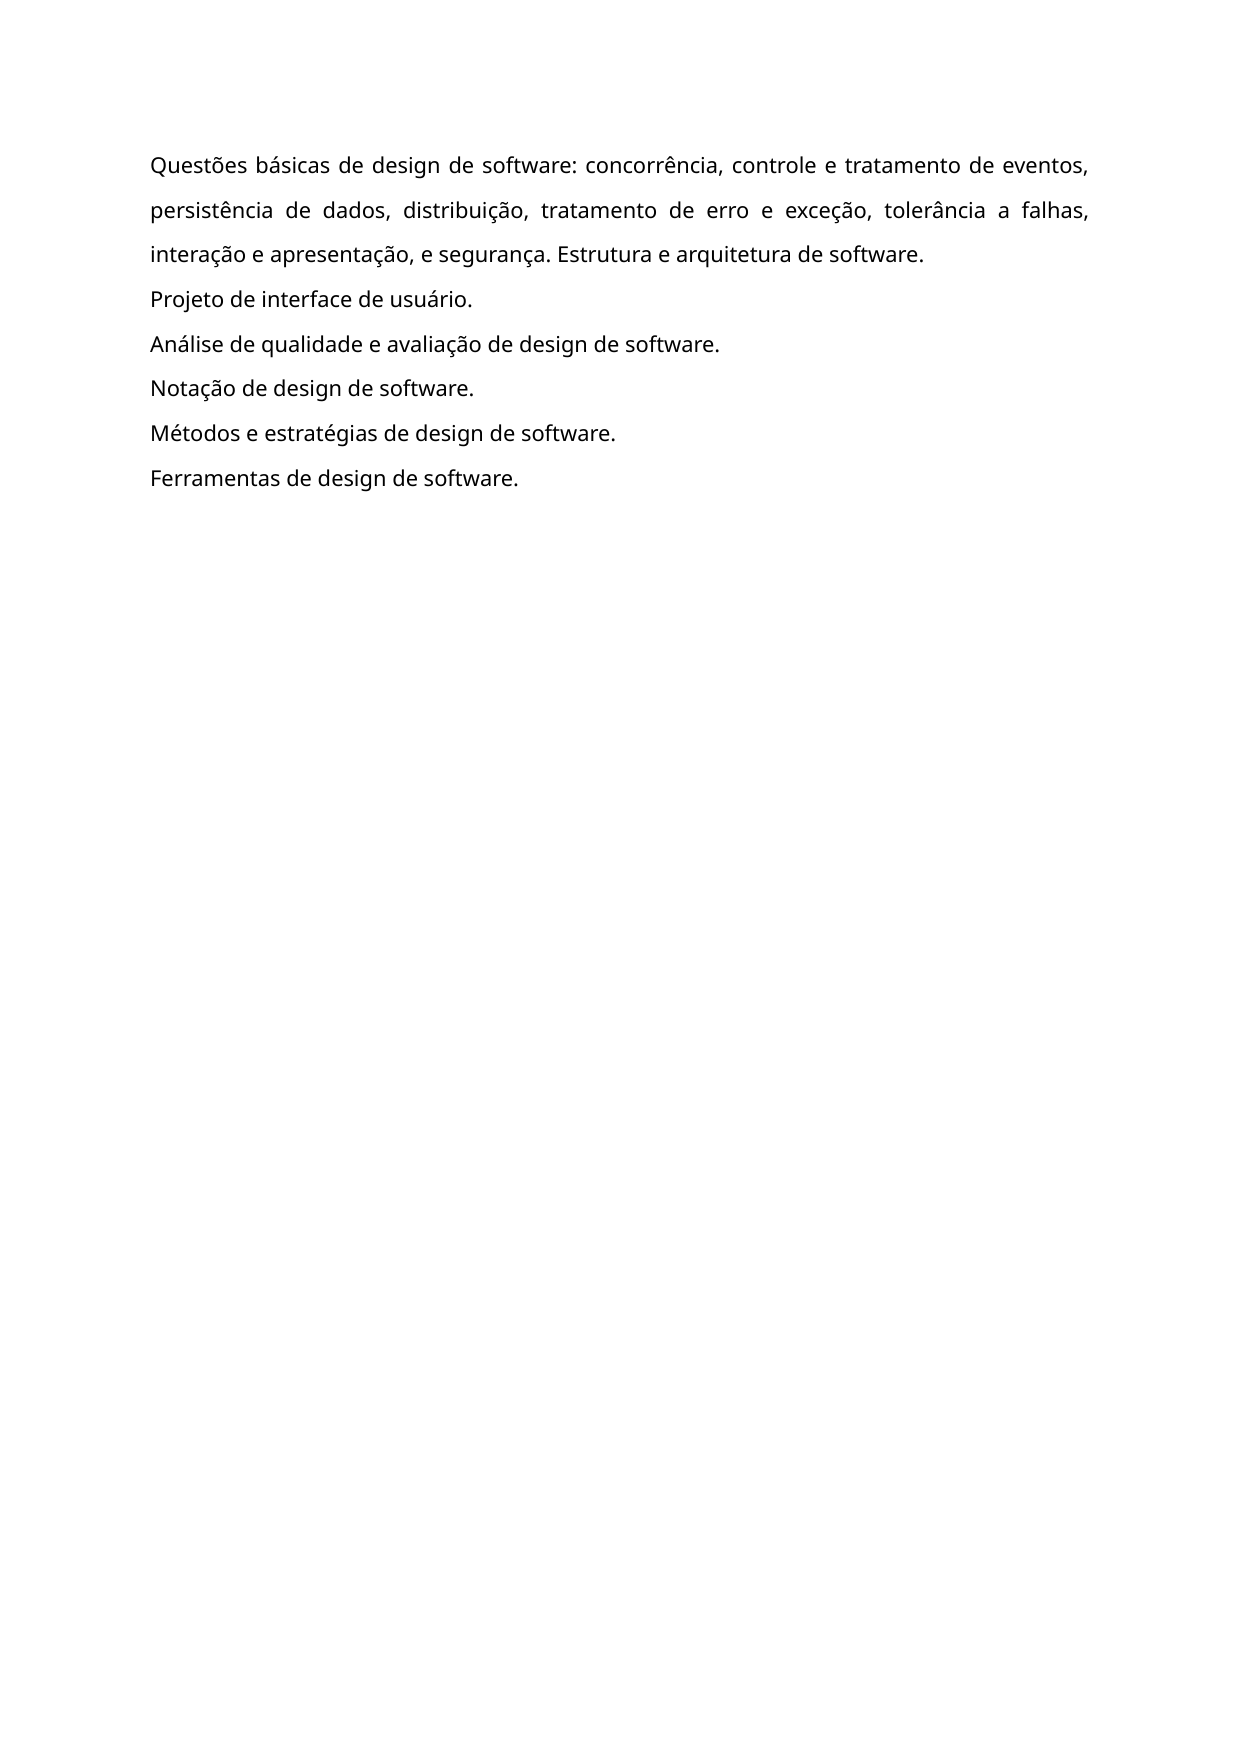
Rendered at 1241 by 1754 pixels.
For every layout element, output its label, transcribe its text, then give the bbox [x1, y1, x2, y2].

text Métodos e estratégias de design de software. [150, 418, 1090, 448]
text Notação de design de software. [150, 373, 1090, 403]
text Ferramentas de design de software. [150, 463, 1090, 493]
text Projeto de interface de usuário. [150, 284, 1090, 314]
text Análise de qualidade e avaliação de design de software. [150, 329, 1090, 358]
text Questões básicas de design de software: concorrência, controle e tratamento de eventos, persistência de dados, distribuição, tratamento de erro e exceção, tolerância a falhas, interação e apresentação, e segurança. Estrutura e arquitetura de software. [150, 150, 1090, 269]
